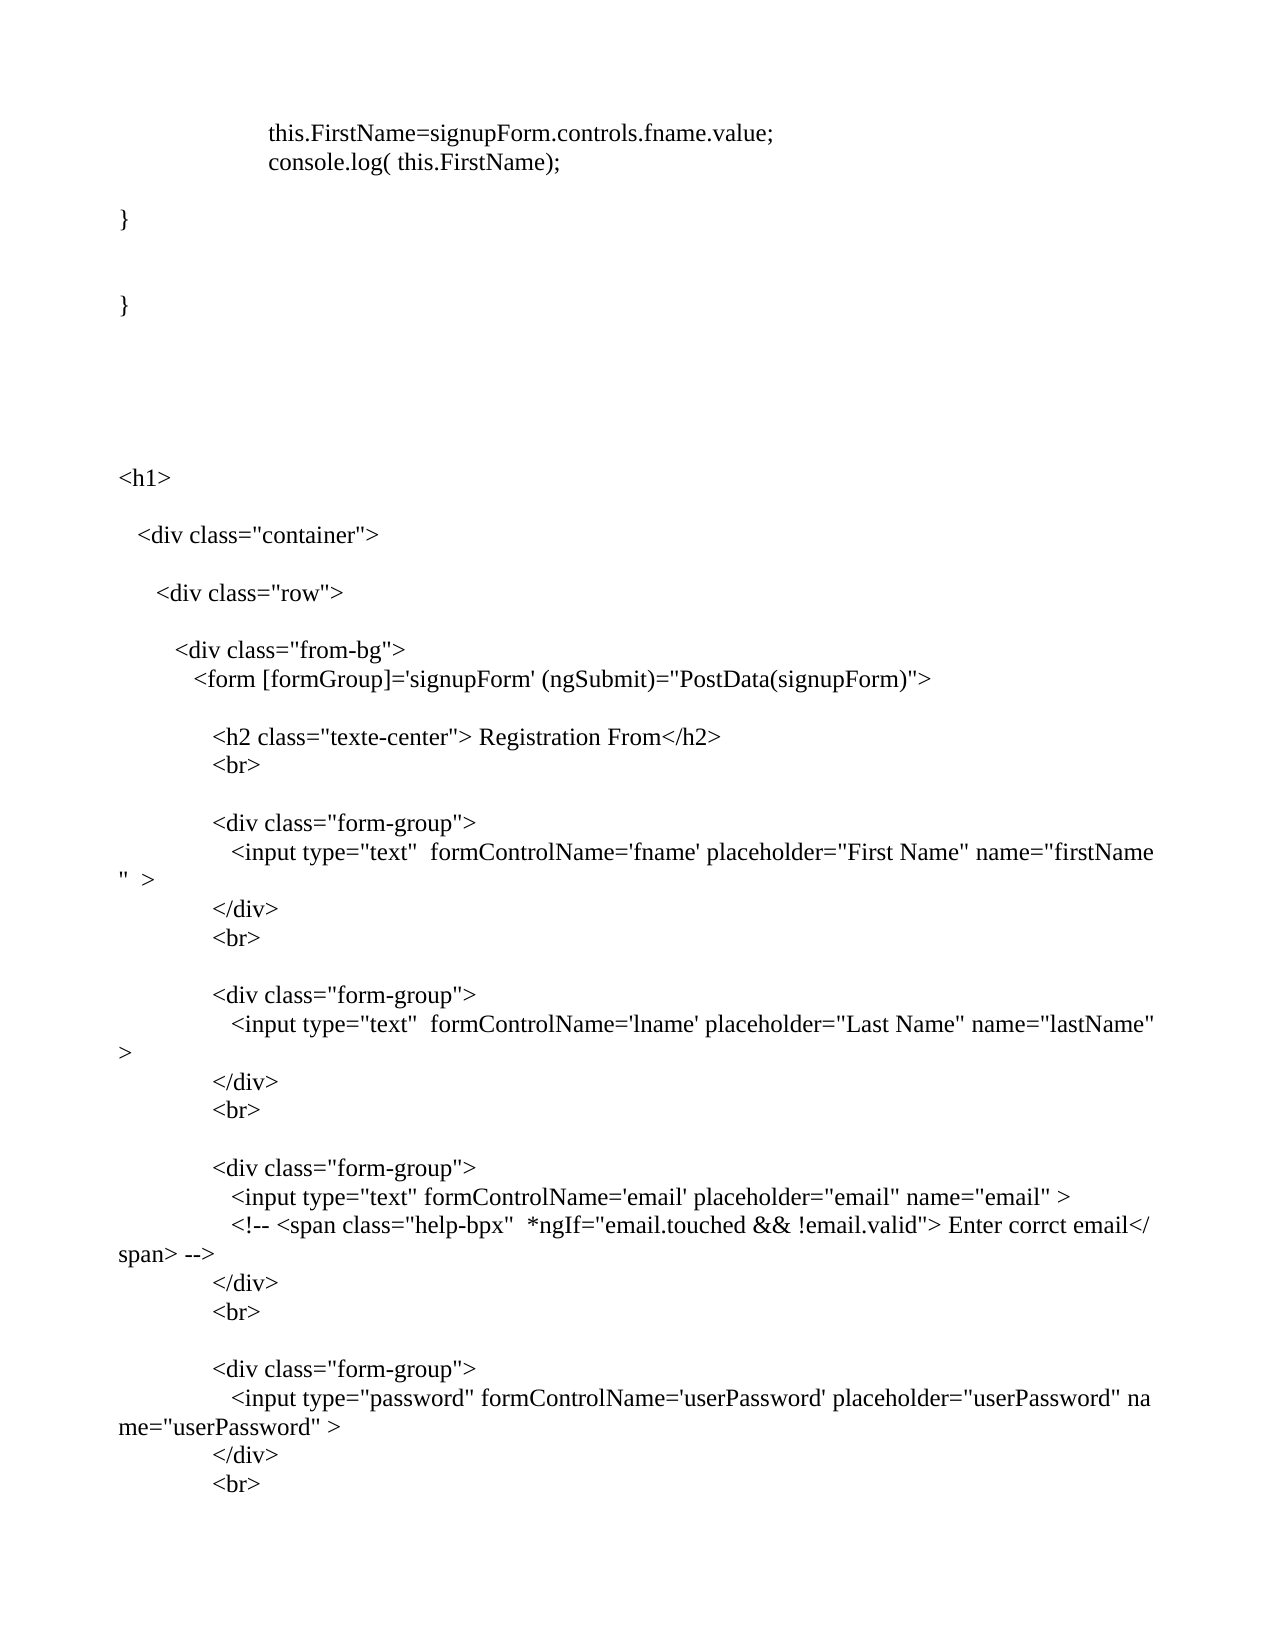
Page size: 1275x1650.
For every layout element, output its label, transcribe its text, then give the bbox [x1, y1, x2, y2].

text <input type="password" formControlName='userPassword' placeholder="userPassword" name="userPassword" > [118, 1383, 1157, 1441]
text </div> [118, 1268, 1157, 1297]
text </div> [118, 1441, 1157, 1469]
text <input type="text" formControlName='email' placeholder="email" name="email" > [118, 1182, 1157, 1211]
text <br> [118, 1297, 1157, 1326]
text <!-- <span class="help-bpx" *ngIf="email.touched && !email.valid"> Enter corrct email</span> --> [118, 1211, 1157, 1268]
text </div> [118, 1067, 1157, 1096]
text <h1> [118, 463, 1157, 492]
text <br> [118, 1469, 1157, 1498]
text console.log( this.FirstName); [118, 147, 1157, 176]
text } [118, 204, 1157, 233]
text </div> [118, 894, 1157, 923]
text <h2 class="texte-center"> Registration From</h2> [118, 722, 1157, 751]
text <div class="form-group"> [118, 1354, 1157, 1383]
text <div class="form-group"> [118, 808, 1157, 837]
text <div class="container"> [118, 521, 1157, 549]
text <br> [118, 751, 1157, 779]
text <div class="form-group"> [118, 981, 1157, 1009]
text <div class="form-group"> [118, 1153, 1157, 1182]
text <br> [118, 1096, 1157, 1124]
text <input type="text" formControlName='fname' placeholder="First Name" name="firstName" > [118, 837, 1157, 894]
text <div class="row"> [118, 578, 1157, 607]
text } [118, 291, 1157, 319]
text <input type="text" formControlName='lname' placeholder="Last Name" name="lastName" > [118, 1009, 1157, 1067]
text <form [formGroup]='signupForm' (ngSubmit)="PostData(signupForm)"> [118, 664, 1157, 693]
text <div class="from-bg"> [118, 636, 1157, 664]
text <br> [118, 923, 1157, 952]
text this.FirstName=signupForm.controls.fname.value; [118, 118, 1157, 147]
